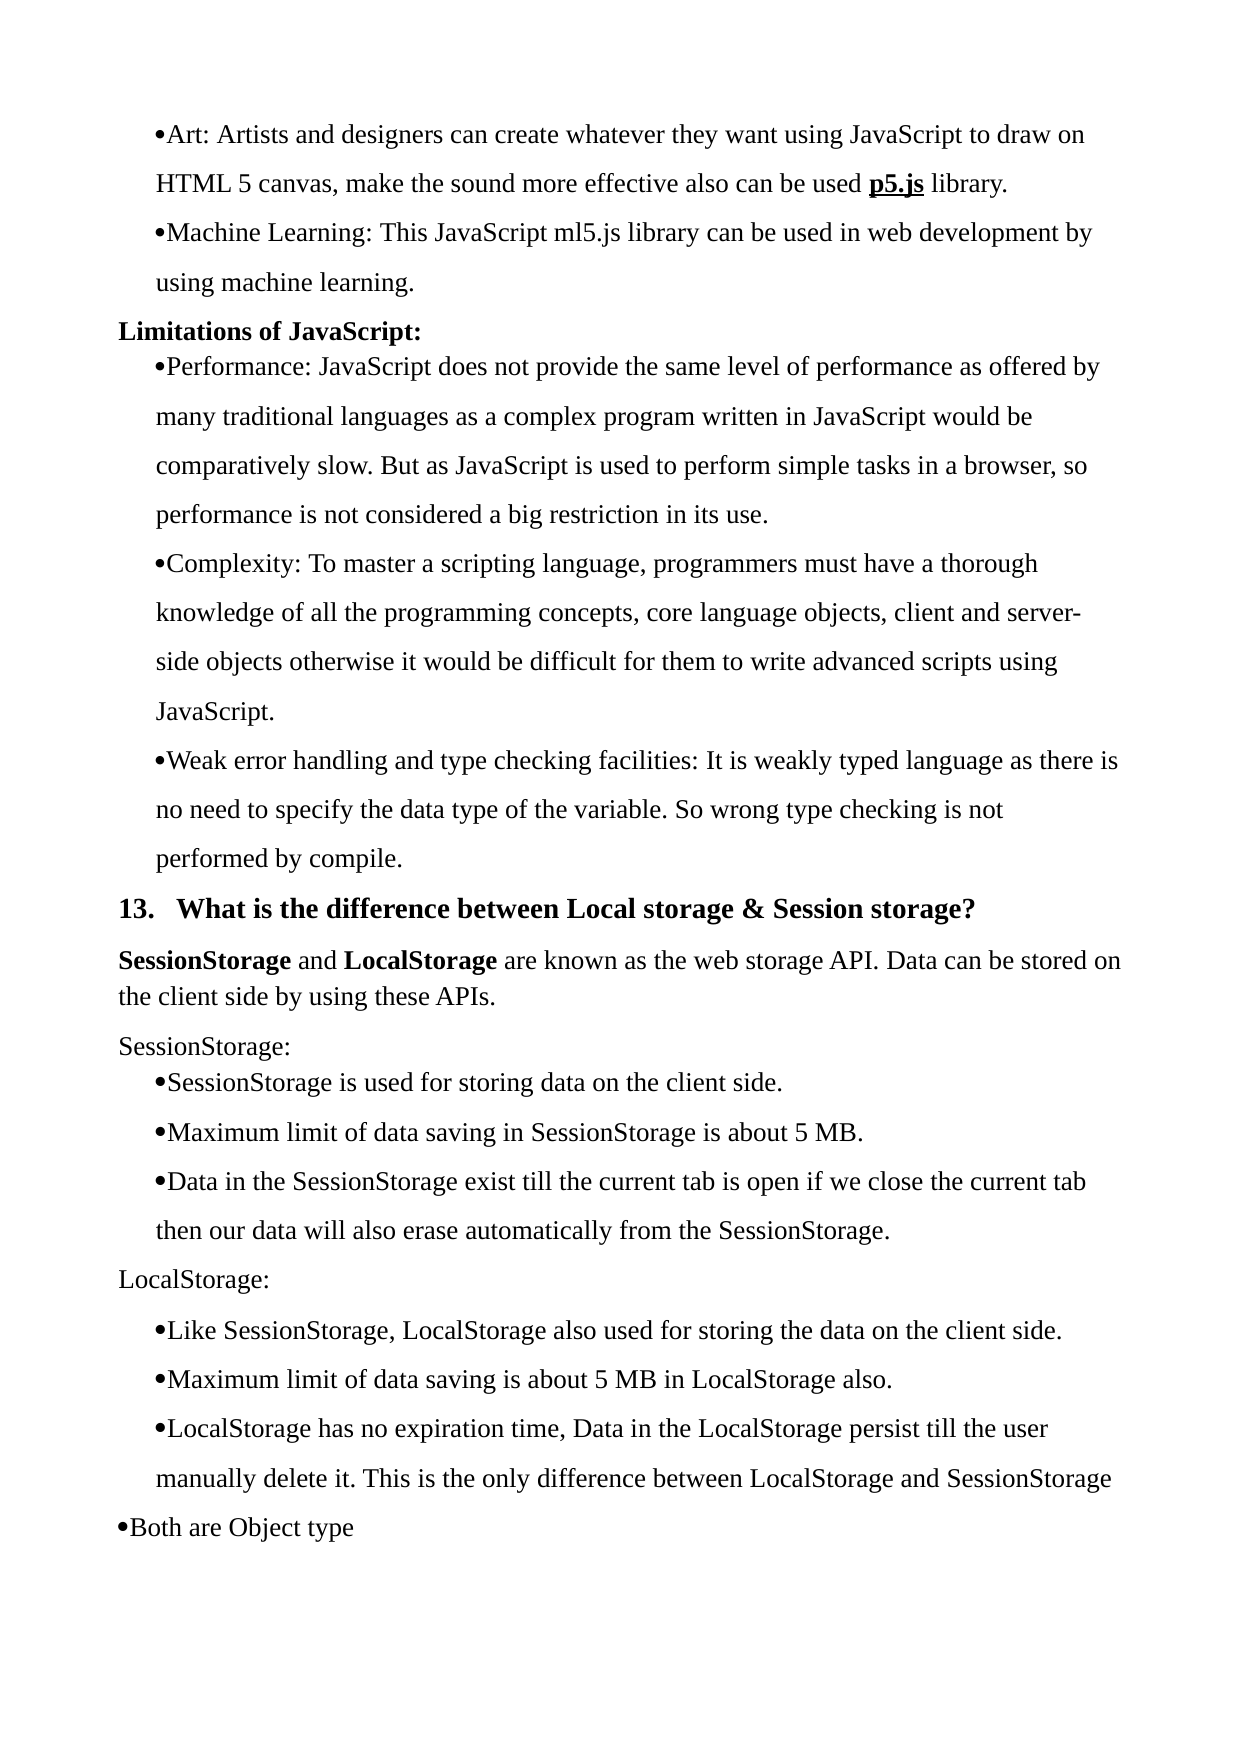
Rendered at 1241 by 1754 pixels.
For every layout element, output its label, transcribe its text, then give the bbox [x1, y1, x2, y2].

text Limitations of JavaScript: [118, 315, 1122, 346]
list Machine Learning: This JavaScript ml5.js library can be used in web development by using machine learning. [156, 216, 1122, 297]
text SessionStorage: [118, 1031, 1122, 1062]
list Maximum limit of data saving is about 5 MB in LocalStorage also. [156, 1363, 1122, 1394]
list Both are Object type [118, 1511, 1122, 1542]
list Performance: JavaScript does not provide the same level of performance as offered by many traditional languages as a complex program written in JavaScript would be comparatively slow. But as JavaScript is used to perform simple tasks in a browser, so performance is not considered a big restriction in its use. [156, 351, 1122, 529]
text SessionStorage and LocalStorage are known as the web storage API. Data can be stored on the client side by using these APIs. [118, 944, 1122, 1011]
list Weak error handling and type checking facilities: It is weakly typed language as there is no need to specify the data type of the variable. So wrong type checking is not performed by compile. [156, 744, 1122, 873]
list Maximum limit of data saving in SessionStorage is about 5 MB. [156, 1116, 1122, 1147]
text 13. What is the difference between Local storage & Session storage? [118, 891, 1122, 925]
list Data in the SessionStorage exist till the current tab is open if we close the current tab then our data will also erase automatically from the SessionStorage. [156, 1165, 1122, 1245]
list Complexity: To master a scripting language, programmers must have a thorough knowledge of all the programming concepts, core language objects, client and server-side objects otherwise it would be difficult for them to write advanced scripts using JavaScript. [156, 547, 1122, 726]
list SessionStorage is used for storing data on the client side. [156, 1066, 1122, 1097]
list LocalStorage has no expiration time, Data in the LocalStorage persist till the user manually delete it. This is the only difference between LocalStorage and SessionStorage [156, 1412, 1122, 1493]
text LocalStorage: [118, 1263, 1122, 1294]
list Like SessionStorage, LocalStorage also used for storing the data on the client side. [156, 1314, 1122, 1345]
list Art: Artists and designers can create whatever they want using JavaScript to draw on HTML 5 canvas, make the sound more effective also can be used p5.js library. [156, 118, 1122, 198]
